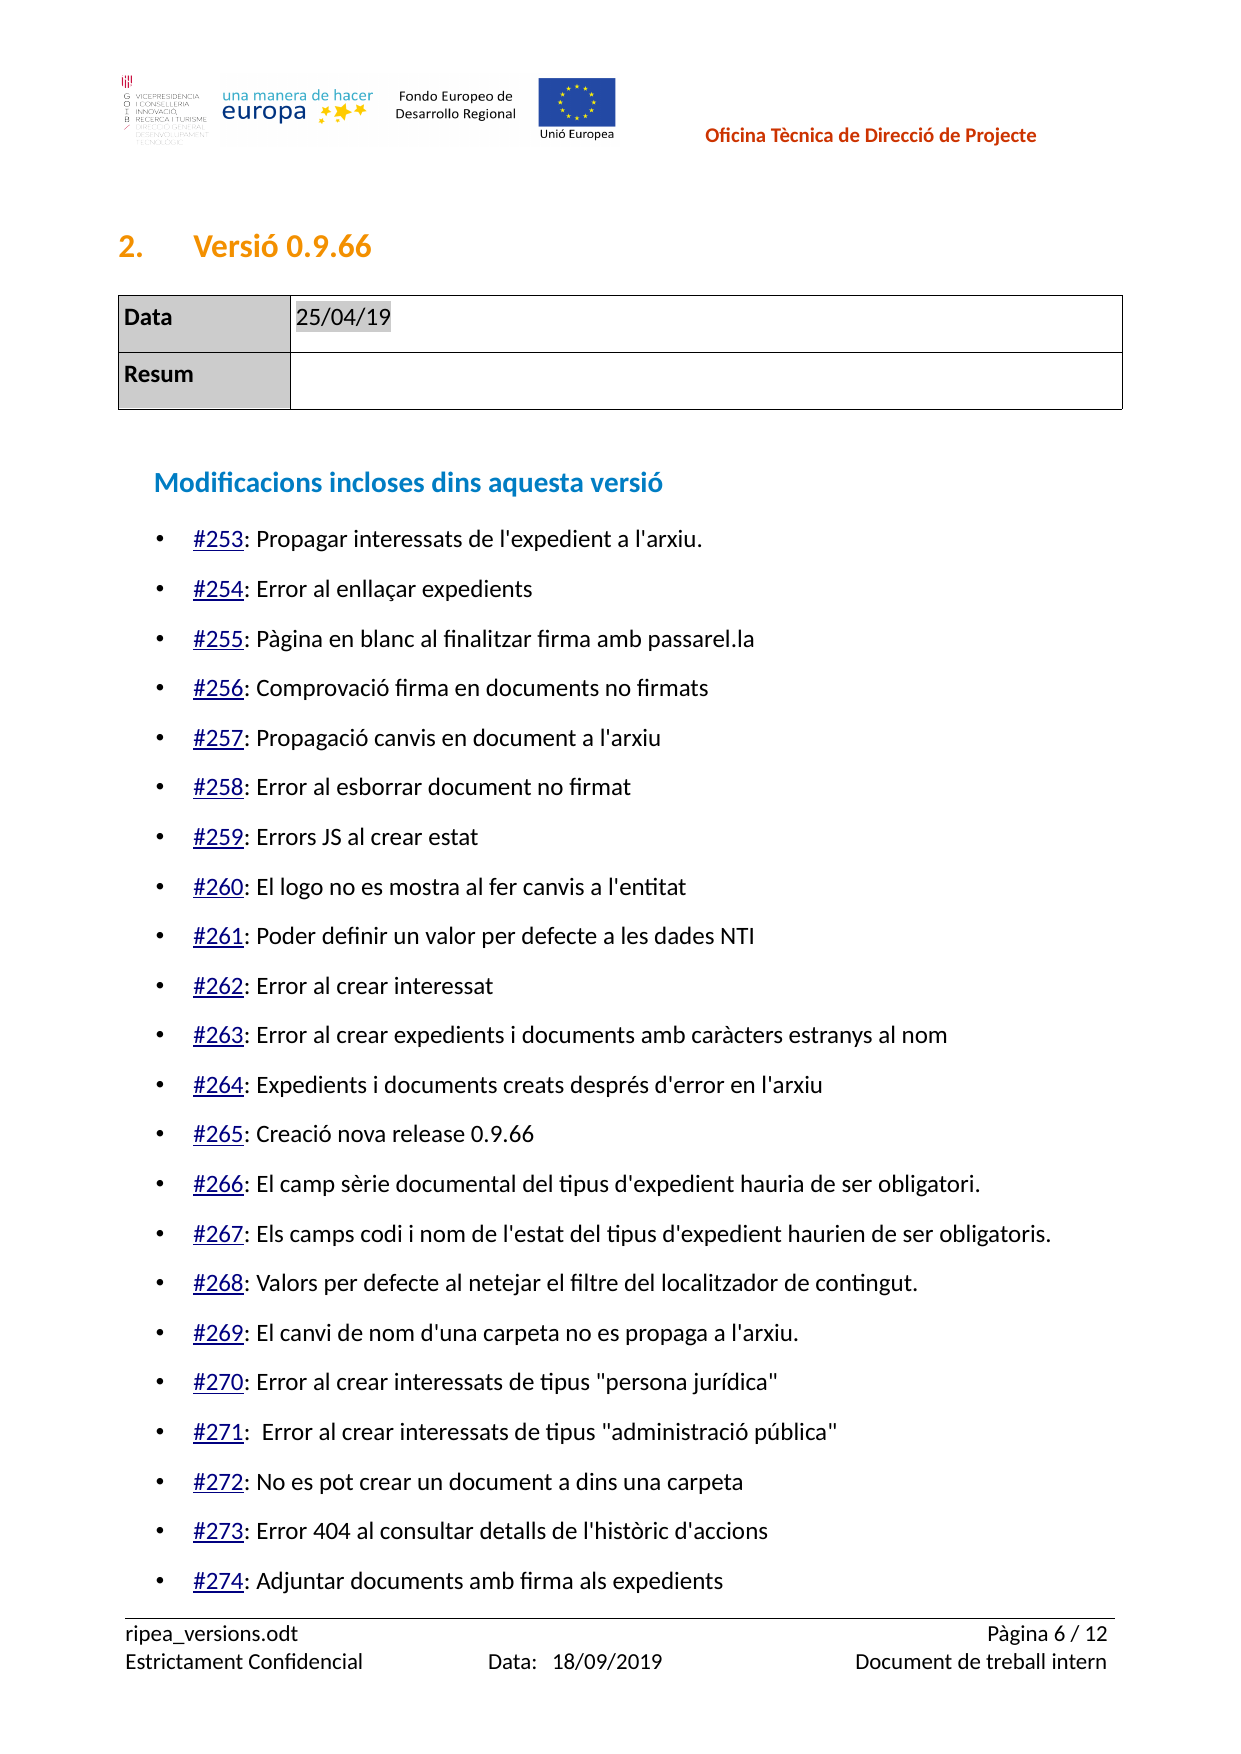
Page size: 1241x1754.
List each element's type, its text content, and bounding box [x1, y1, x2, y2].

table_cell [291, 353, 1122, 408]
list #273: Error 404 al consultar detalls de l'històric d'accions [156, 1515, 1122, 1546]
list #262: Error al crear interessat [156, 970, 1122, 1000]
list #267: Els camps codi i nom de l'estat del tipus d'expedient haurien de ser obligatoris. [156, 1218, 1122, 1248]
table_header Data [119, 296, 290, 352]
list #260: El logo no es mostra al fer canvis a l'entitat [156, 871, 1122, 901]
list #253: Propagar interessats de l'expedient a l'arxiu. [156, 523, 1122, 554]
list #261: Poder definir un valor per defecte a les dades NTI [156, 920, 1122, 951]
list #258: Error al esborrar document no firmat [156, 771, 1122, 802]
list #257: Propagació canvis en document a l'arxiu [156, 722, 1122, 752]
list #254: Error al enllaçar expedients [156, 573, 1122, 604]
list #266: El camp sèrie documental del tipus d'expedient hauria de ser obligatori. [156, 1168, 1122, 1199]
list #274: Adjuntar documents amb firma als expedients [156, 1565, 1122, 1595]
subtitle Modificacions incloses dins aquesta versió [153, 464, 1122, 500]
list #263: Error al crear expedients i documents amb caràcters estranys al nom [156, 1019, 1122, 1050]
list #256: Comprovació firma en documents no firmats [156, 672, 1122, 703]
list #265: Creació nova release 0.9.66 [156, 1118, 1122, 1149]
list #268: Valors per defecte al netejar el filtre del localitzador de contingut. [156, 1267, 1122, 1298]
list #255: Pàgina en blanc al finalitzar firma amb passarel.la [156, 623, 1122, 653]
list #270: Error al crear interessats de tipus "persona jurídica" [156, 1366, 1122, 1397]
list #272: No es pot crear un document a dins una carpeta [156, 1466, 1122, 1496]
list #264: Expedients i documents creats després d'error en l'arxiu [156, 1069, 1122, 1099]
subtitle Versió 0.9.66 [118, 225, 1122, 266]
list #259: Errors JS al crear estat [156, 821, 1122, 852]
table_cell Resum [119, 353, 290, 408]
table_header 25/04/19 [291, 296, 1122, 352]
picture [219, 73, 621, 147]
picture [118, 73, 213, 147]
list #269: El canvi de nom d'una carpeta no es propaga a l'arxiu. [156, 1317, 1122, 1347]
list #271: Error al crear interessats de tipus "administració pública" [156, 1416, 1122, 1447]
